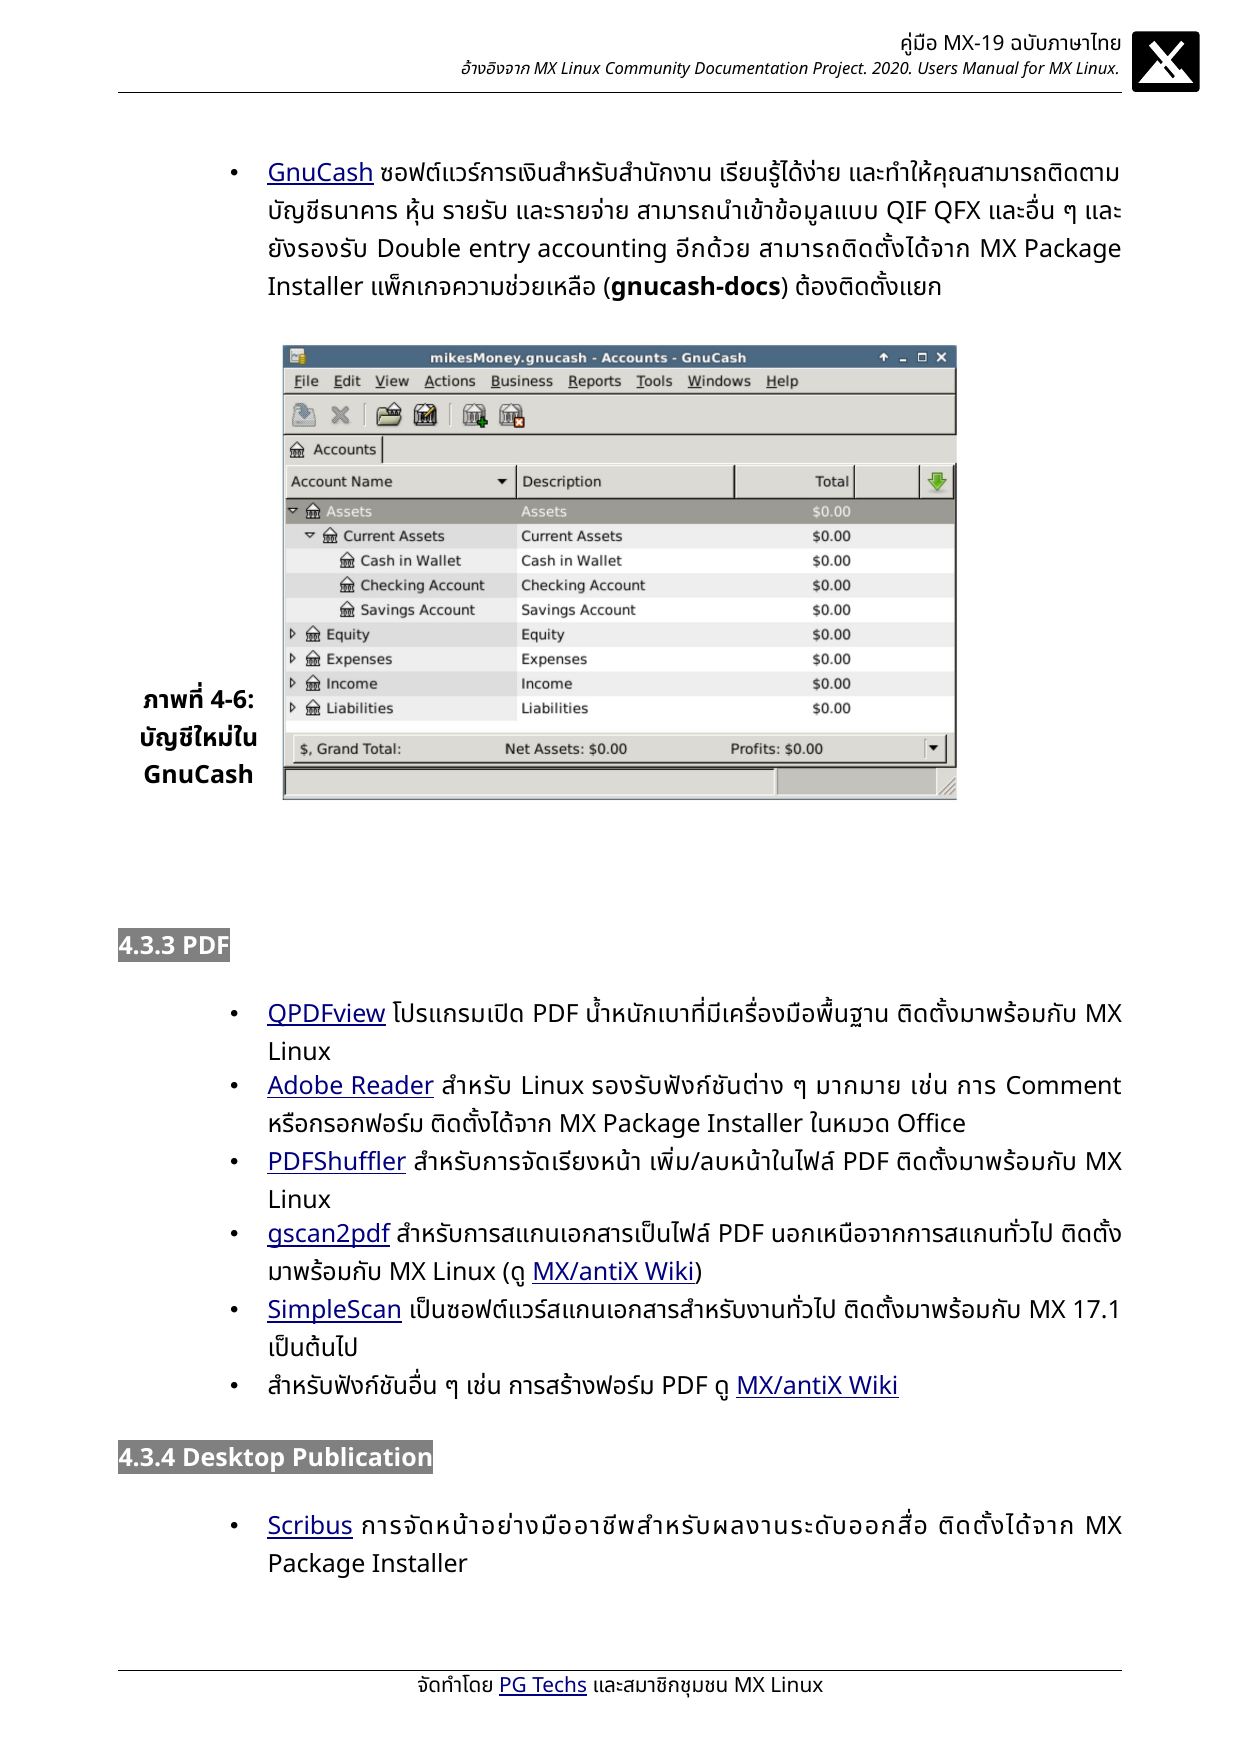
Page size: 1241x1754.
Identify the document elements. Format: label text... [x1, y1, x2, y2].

list Adobe Reader สำหรับ Linux รองรับฟังก์ชันต่าง ๆ มากมาย เช่น การ Comment หรือกรอกฟอร์ม ติดตั้งได้จาก MX Package Installer ในหมวด Office [230, 1068, 1122, 1144]
list GnuCash ซอฟต์แวร์การเงินสำหรับสำนักงาน เรียนรู้ได้ง่าย และทำให้คุณสามารถติดตามบัญชีธนาคาร หุ้น รายรับ และรายจ่าย สามารถนำเข้าข้อมูลแบบ QIF QFX และอื่น ๆ และยังรองรับ Double entry accounting อีกด้วย สามารถติดตั้งได้จาก MX Package Installer แพ็กเกจความช่วยเหลือ (gnucash-docs) ต้องติดตั้งแยก [230, 154, 1122, 307]
list gscan2pdf สำหรับการสแกนเอกสารเป็นไฟล์ PDF นอกเหนือจากการสแกนทั่วไป ติดตั้งมาพร้อมกับ MX Linux (ดู MX/antiX Wiki) [230, 1216, 1122, 1292]
list PDFShuffler สำหรับการจัดเรียงหน้า เพิ่ม/ลบหน้าในไฟล์ PDF ติดตั้งมาพร้อมกับ MX Linux [230, 1144, 1122, 1216]
picture [278, 340, 962, 807]
list สำหรับฟังก์ชันอื่น ๆ เช่น การสร้างฟอร์ม PDF ดู MX/antiX Wiki [230, 1368, 1122, 1406]
text [962, 681, 1122, 791]
text ภาพที่ 4-6: บัญชีใหม่ใน GnuCash [118, 681, 278, 791]
list QPDFview โปรแกรมเปิด PDF น้ำหนักเบาที่มีเครื่องมือพื้นฐาน ติดตั้งมาพร้อมกับ MX Linux [230, 996, 1122, 1068]
list Scribus การจัดหน้าอย่างมืออาชีพสำหรับผลงานระดับออกสื่อ ติดตั้งได้จาก MX Package Installer [230, 1508, 1122, 1580]
text 4.3.4 Desktop Publication [118, 1440, 1122, 1474]
list SimpleScan เป็นซอฟต์แวร์สแกนเอกสารสำหรับงานทั่วไป ติดตั้งมาพร้อมกับ MX 17.1 เป็นต้นไป [230, 1292, 1122, 1368]
text 4.3.3 PDF [118, 927, 1122, 962]
